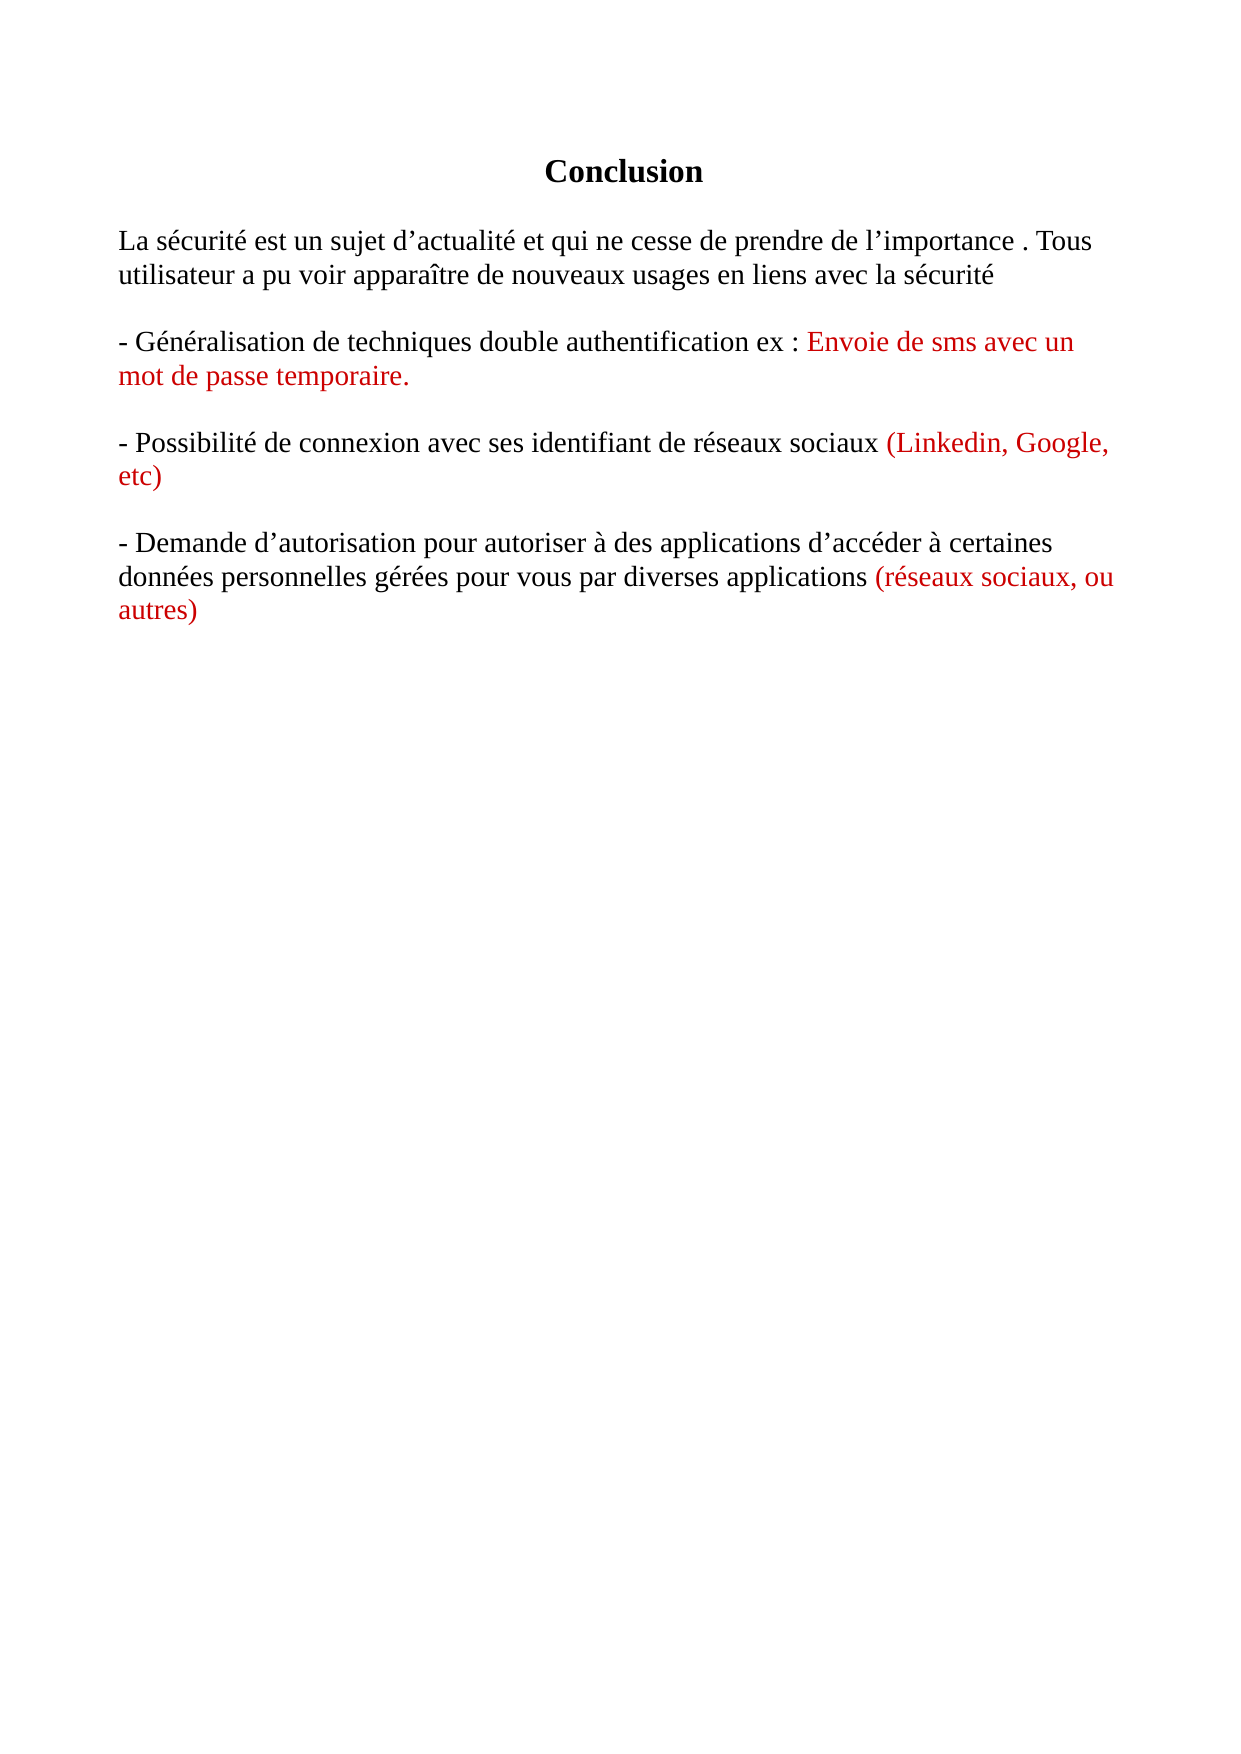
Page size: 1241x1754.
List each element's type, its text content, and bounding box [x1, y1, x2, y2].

text La sécurité est un sujet d’actualité et qui ne cesse de prendre de l’importance . Tous utilisateur a pu voir apparaître de nouveaux usages en liens avec la sécurité [118, 223, 1122, 291]
text Conclusion [118, 152, 1122, 190]
text - Demande d’autorisation pour autoriser à des applications d’accéder à certaines données personnelles gérées pour vous par diverses applications (réseaux sociaux, ou autres) [118, 525, 1122, 626]
text - Possibilité de connexion avec ses identifiant de réseaux sociaux (Linkedin, Google, etc) [118, 425, 1122, 492]
text - Généralisation de techniques double authentification ex : Envoie de sms avec un mot de passe temporaire. [118, 324, 1122, 391]
